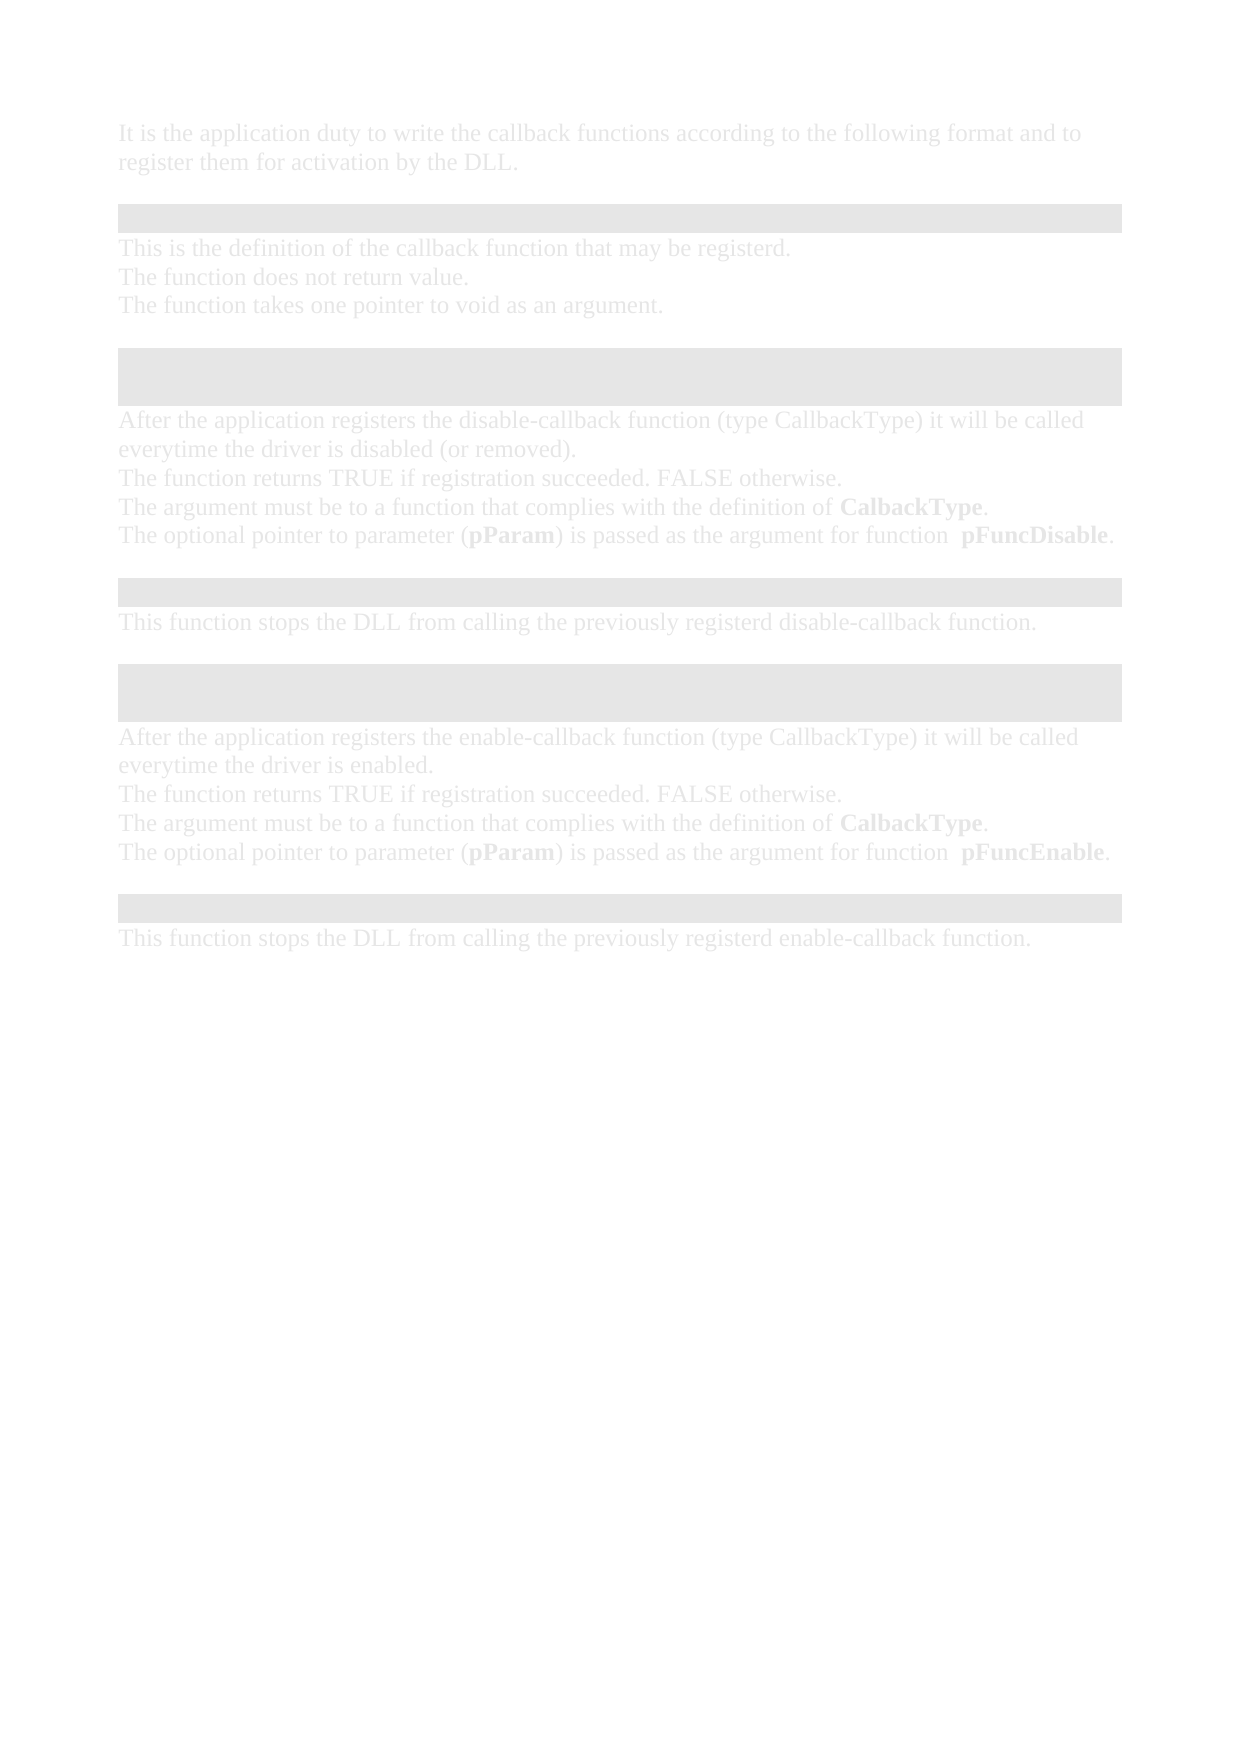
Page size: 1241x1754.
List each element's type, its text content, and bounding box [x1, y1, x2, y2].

text JOYINTERFACE_API BOOL __cdecl RegisterEnableCB(CallbackType pFuncEnable, PVOID pParam); [118, 664, 1122, 722]
text VJOYINTERFACE_API VOID __cdecl UnRegisterEnableCB(VOID); [118, 894, 1122, 923]
text The argument must be to a function that complies with the definition of CalbackType. [118, 808, 1122, 837]
text After the application registers the disable-callback function (type CallbackType) it will be called everytime the driver is disabled (or removed). [118, 406, 1122, 463]
text The optional pointer to parameter (pParam) is passed as the argument for function pFuncDisable. [118, 521, 1122, 549]
text The optional pointer to parameter (pParam) is passed as the argument for function pFuncEnable. [118, 837, 1122, 866]
text VJOYINTERFACE_API BOOL __cdecl RegisterDisableCB(CallbackType pFuncDisable, PVOID pParam); [118, 348, 1122, 406]
text The function takes one pointer to void as an argument. [118, 291, 1122, 319]
text The function returns TRUE if registration succeeded. FALSE otherwise. [118, 463, 1122, 492]
text This function stops the DLL from calling the previously registerd enable-callback function. [118, 923, 1122, 952]
text The function does not return value. [118, 262, 1122, 291]
text VJOYINTERFACE_API VOID __cdecl UnRegisterDisableCB(VOID); [118, 578, 1122, 607]
text This is the definition of the callback function that may be registerd. [118, 233, 1122, 262]
text typedef void (__cdecl *CallbackType)(PVOID); [118, 204, 1122, 233]
text The function returns TRUE if registration succeeded. FALSE otherwise. [118, 779, 1122, 808]
text After the application registers the enable-callback function (type CallbackType) it will be called everytime the driver is enabled. [118, 722, 1122, 779]
text It is the application duty to write the callback functions according to the following format and to register them for activation by the DLL. [118, 118, 1122, 176]
text The argument must be to a function that complies with the definition of CalbackType. [118, 492, 1122, 521]
text This function stops the DLL from calling the previously registerd disable-callback function. [118, 607, 1122, 636]
